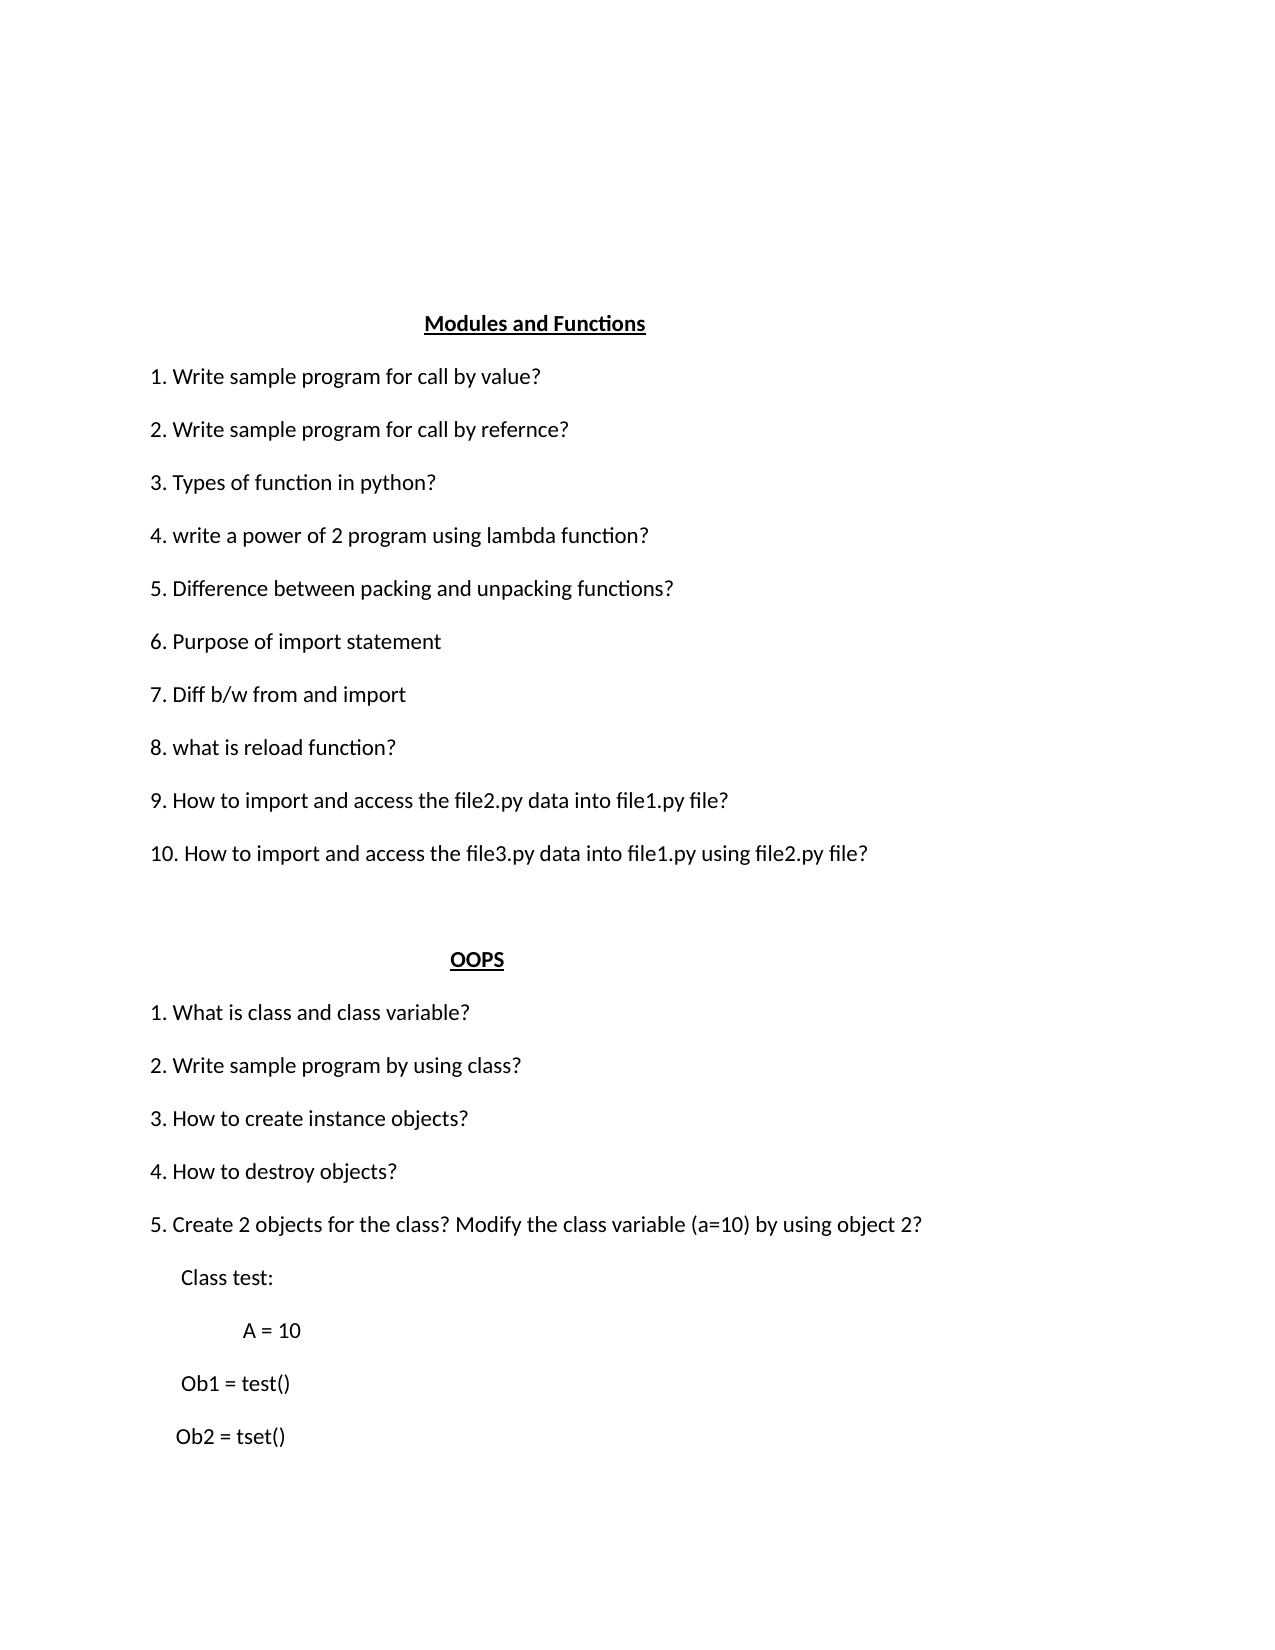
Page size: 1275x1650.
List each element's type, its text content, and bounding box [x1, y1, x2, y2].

text 5. Difference between packing and unpacking functions? [150, 574, 1125, 602]
text 10. How to import and access the file3.py data into file1.py using file2.py file? [150, 839, 1125, 867]
text 2. Write sample program for call by refernce? [150, 415, 1125, 443]
text 8. what is reload function? [150, 733, 1125, 761]
text 7. Diff b/w from and import [150, 680, 1125, 708]
text 5. Create 2 objects for the class? Modify the class variable (a=10) by using object 2? [150, 1210, 1125, 1238]
text 3. How to create instance objects? [150, 1104, 1125, 1132]
text Ob1 = test() [150, 1369, 1125, 1397]
text 2. Write sample program by using class? [150, 1051, 1125, 1079]
text 4. How to destroy objects? [150, 1157, 1125, 1185]
text 1. Write sample program for call by value? [150, 362, 1125, 390]
text 4. write a power of 2 program using lambda function? [150, 521, 1125, 549]
text Ob2 = tset() [150, 1422, 1125, 1451]
text Class test: [150, 1263, 1125, 1291]
text OOPS [150, 945, 1125, 973]
text 3. Types of function in python? [150, 468, 1125, 496]
text 9. How to import and access the file2.py data into file1.py file? [150, 786, 1125, 814]
text 1. What is class and class variable? [150, 998, 1125, 1026]
text A = 10 [150, 1316, 1125, 1344]
text 6. Purpose of import statement [150, 627, 1125, 655]
text Modules and Functions [150, 309, 1125, 337]
